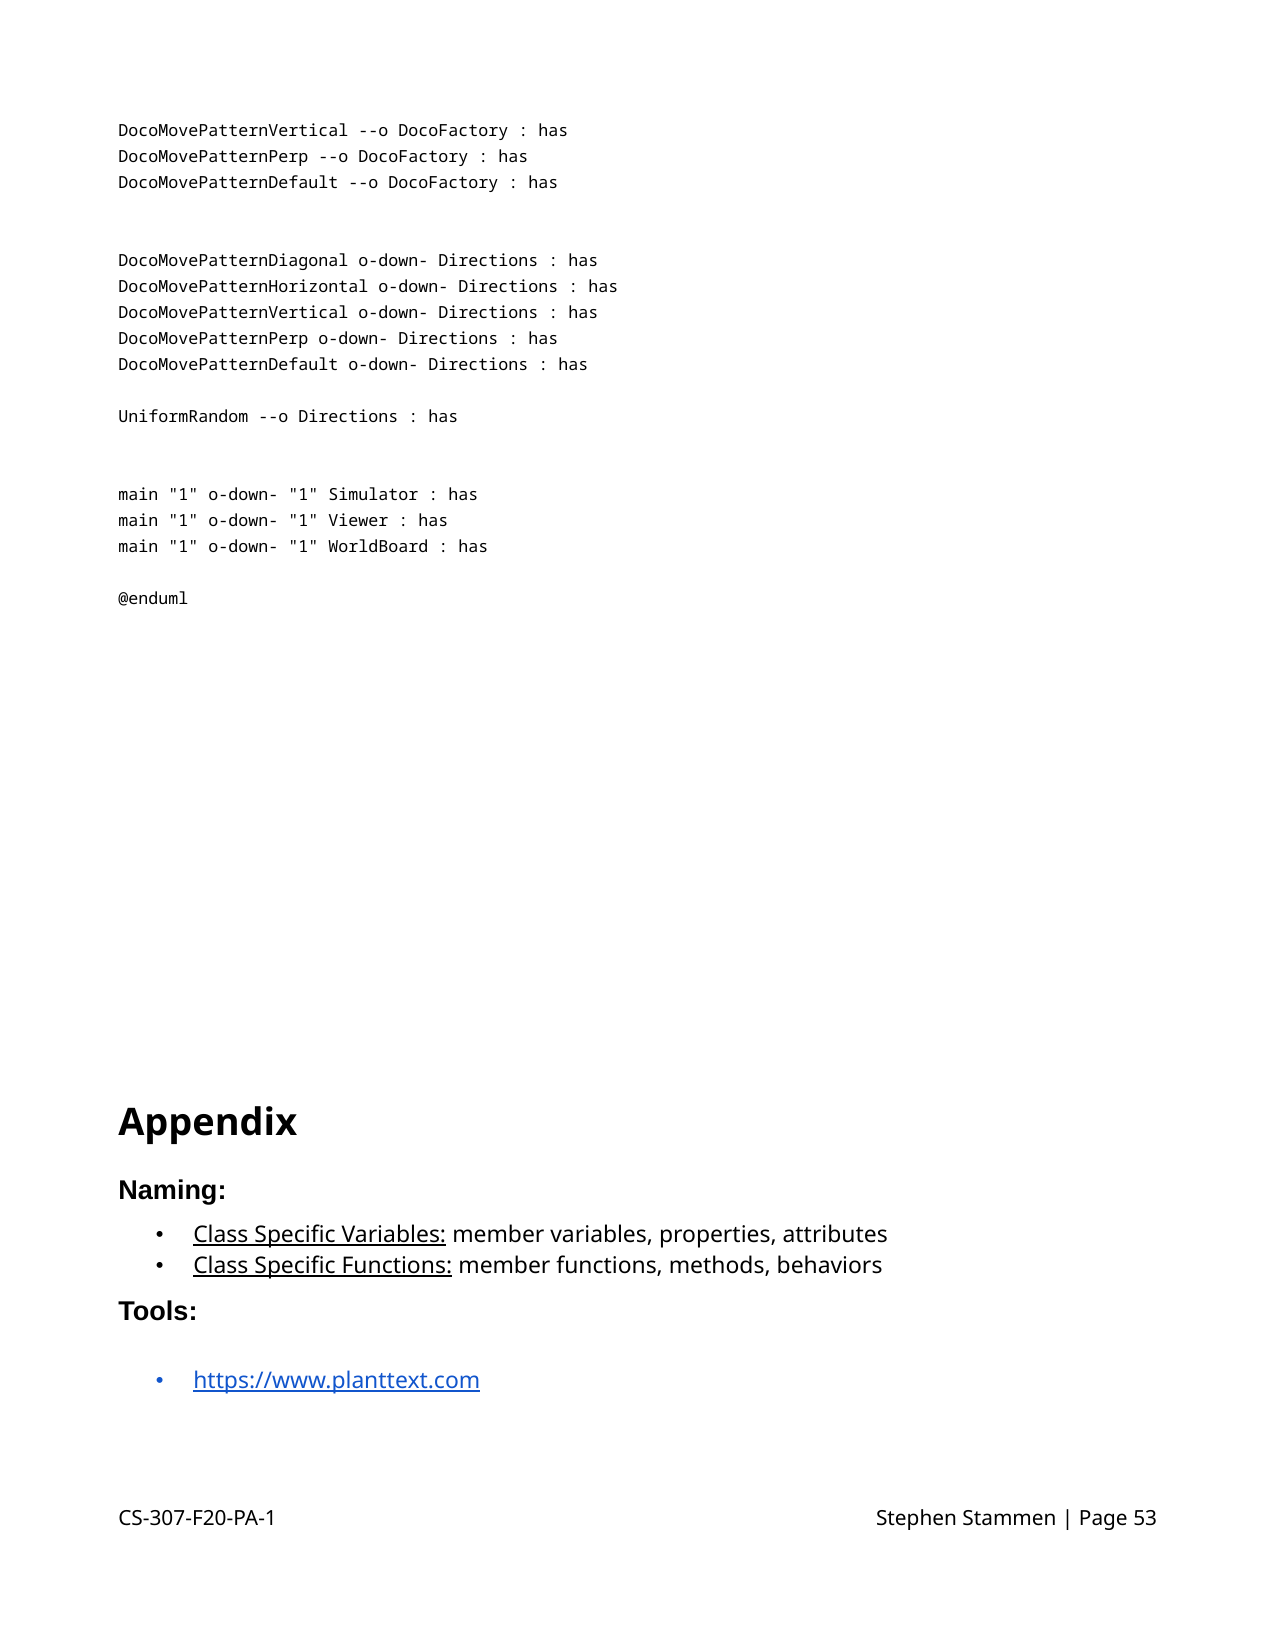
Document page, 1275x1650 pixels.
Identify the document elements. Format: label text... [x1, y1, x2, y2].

text DocoMovePatternVertical --o DocoFactory : has DocoMovePatternPerp --o DocoFactory : has DocoMovePatternDefault --o DocoFactory : has DocoMovePatternDiagonal o-down- Directions : has DocoMovePatternHorizontal o-down- Directions : has DocoMovePatternVertical o-down- Directions : has DocoMovePatternPerp o-down- Directions : has DocoMovePatternDefault o-down- Directions : has UniformRandom --o Directions : has main "1" o-down- "1" Simulator : has main "1" o-down- "1" Viewer : has main "1" o-down- "1" WorldBoard : has @enduml [118, 118, 1157, 609]
list Class Specific Functions: member functions, methods, behaviors [156, 1249, 1157, 1280]
list https://www.planttext.com [156, 1364, 1157, 1395]
subtitle Appendix [118, 1095, 1157, 1147]
subtitle Naming: [118, 1174, 1157, 1205]
subtitle Tools: [118, 1295, 1157, 1326]
list Class Specific Variables: member variables, properties, attributes [156, 1218, 1157, 1249]
